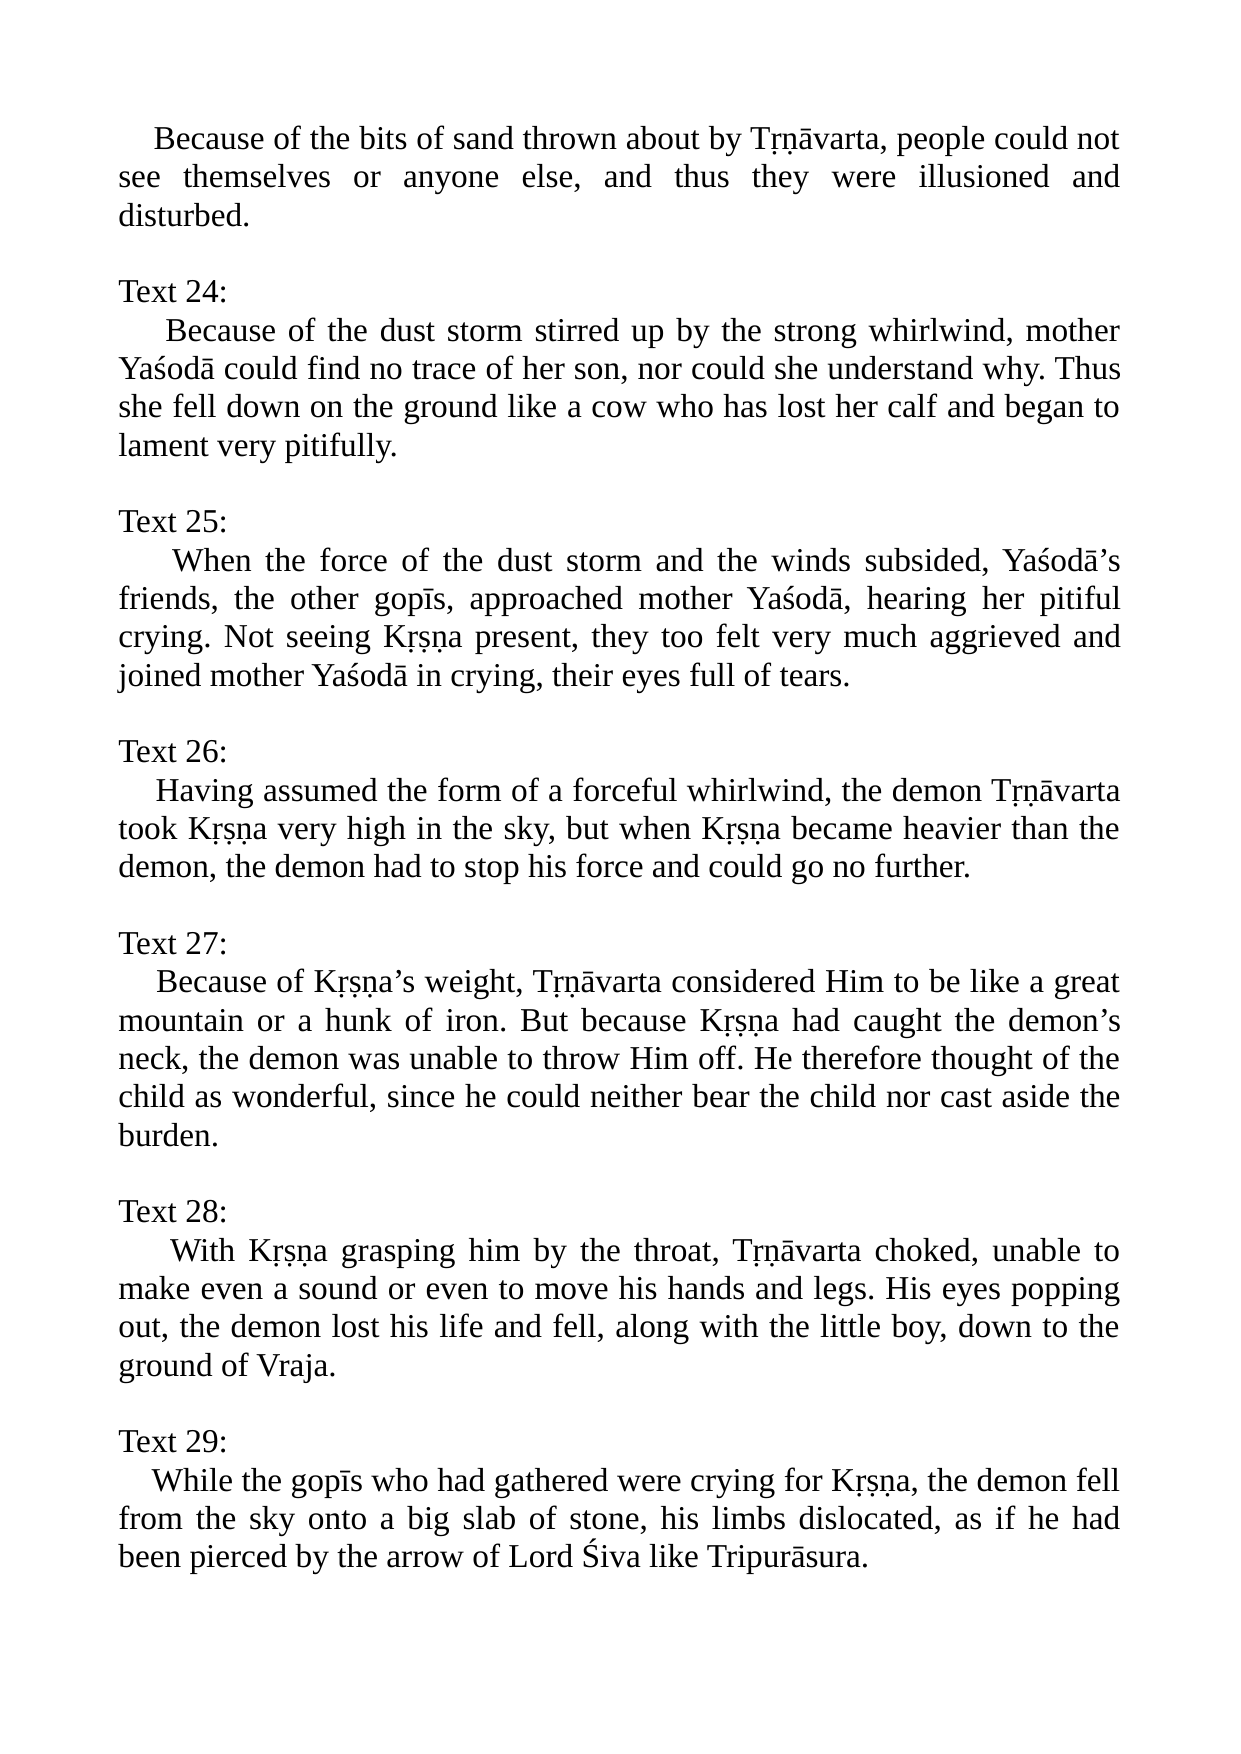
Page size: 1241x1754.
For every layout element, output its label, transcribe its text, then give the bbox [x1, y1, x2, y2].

text Because of the bits of sand thrown about by Tṛṇāvarta, people could not see themselves or anyone else, and thus they were illusioned and disturbed. [118, 118, 1122, 233]
text While the gopīs who had gathered were crying for Kṛṣṇa, the demon fell from the sky onto a big slab of stone, his limbs dislocated, as if he had been pierced by the arrow of Lord Śiva like Tripurāsura. [118, 1460, 1122, 1575]
text Text 24: [118, 271, 1122, 310]
text Text 25: [118, 501, 1122, 540]
text When the force of the dust storm and the winds subsided, Yaśodā’s friends, the other gopīs, approached mother Yaśodā, hearing her pitiful crying. Not seeing Kṛṣṇa present, they too felt very much aggrieved and joined mother Yaśodā in crying, their eyes full of tears. [118, 540, 1122, 693]
text Text 29: [118, 1421, 1122, 1460]
text Text 27: [118, 923, 1122, 961]
text Text 28: [118, 1191, 1122, 1230]
text Because of the dust storm stirred up by the strong whirlwind, mother Yaśodā could find no trace of her son, nor could she understand why. Thus she fell down on the ground like a cow who has lost her calf and began to lament very pitifully. [118, 310, 1122, 463]
text Text 26: [118, 731, 1122, 770]
text Having assumed the form of a forceful whirlwind, the demon Tṛṇāvarta took Kṛṣṇa very high in the sky, but when Kṛṣṇa became heavier than the demon, the demon had to stop his force and could go no further. [118, 770, 1122, 885]
text With Kṛṣṇa grasping him by the throat, Tṛṇāvarta choked, unable to make even a sound or even to move his hands and legs. His eyes popping out, the demon lost his life and fell, along with the little boy, down to the ground of Vraja. [118, 1230, 1122, 1383]
text Because of Kṛṣṇa’s weight, Tṛṇāvarta considered Him to be like a great mountain or a hunk of iron. But because Kṛṣṇa had caught the demon’s neck, the demon was unable to throw Him off. He therefore thought of the child as wonderful, since he could neither bear the child nor cast aside the burden. [118, 961, 1122, 1153]
